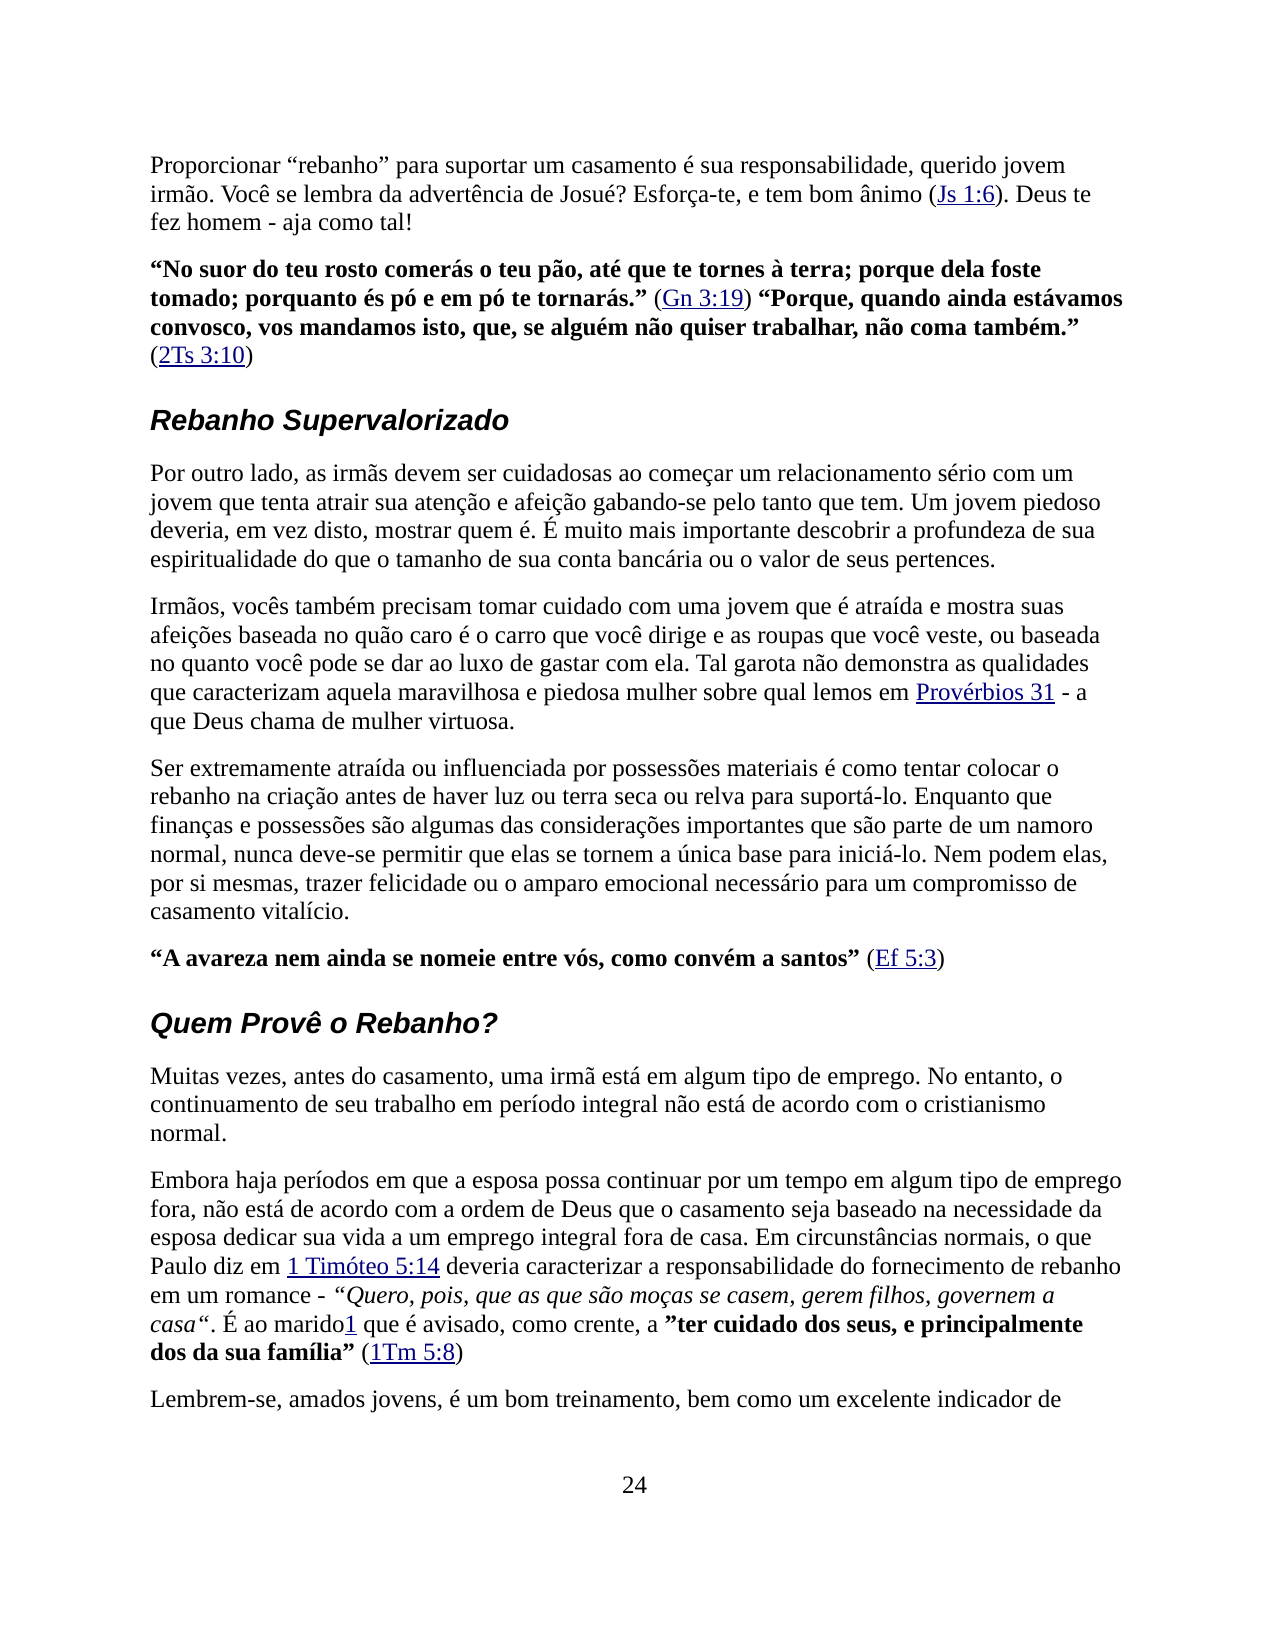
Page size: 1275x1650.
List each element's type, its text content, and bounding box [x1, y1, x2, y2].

text Por outro lado, as irmãs devem ser cuidadosas ao começar um relacionamento sério com um jovem que tenta atrair sua atenção e afeição gabando-se pelo tanto que tem. Um jovem piedoso deveria, em vez disto, mostrar quem é. É muito mais importante descobrir a profundeza de sua espiritualidade do que o tamanho de sua conta bancária ou o valor de seus pertences. [150, 458, 1125, 573]
text Muitas vezes, antes do casamento, uma irmã está em algum tipo de emprego. No entanto, o continuamento de seu trabalho em período integral não está de acordo com o cristianismo normal. [150, 1061, 1125, 1147]
text “A avareza nem ainda se nomeie entre vós, como convém a santos” (Ef 5:3) [150, 943, 1125, 972]
text Ser extremamente atraída ou influenciada por possessões materiais é como tentar colocar o rebanho na criação antes de haver luz ou terra seca ou relva para suportá-lo. Enquanto que finanças e possessões são algumas das considerações importantes que são parte de um namoro normal, nunca deve-se permitir que elas se tornem a única base para iniciá-lo. Nem podem elas, por si mesmas, trazer felicidade ou o amparo emocional necessário para um compromisso de casamento vitalício. [150, 753, 1125, 925]
text Irmãos, vocês também precisam tomar cuidado com uma jovem que é atraída e mostra suas afeições baseada no quão caro é o carro que você dirige e as roupas que você veste, ou baseada no quanto você pode se dar ao luxo de gastar com ela. Tal garota não demonstra as qualidades que caracterizam aquela maravilhosa e piedosa mulher sobre qual lemos em Provérbios 31 - a que Deus chama de mulher virtuosa. [150, 591, 1125, 735]
text “No suor do teu rosto comerás o teu pão, até que te tornes à terra; porque dela foste tomado; porquanto és pó e em pó te tornarás.” (Gn 3:19) “Porque, quando ainda estávamos convosco, vos mandamos isto, que, se alguém não quiser trabalhar, não coma também.” (2Ts 3:10) [150, 254, 1125, 369]
text Lembrem-se, amados jovens, é um bom treinamento, bem como um excelente indicador de [150, 1384, 1125, 1413]
text Proporcionar “rebanho” para suportar um casamento é sua responsabilidade, querido jovem irmão. Você se lembra da advertência de Josué? Esforça-te, e tem bom ânimo (Js 1:6). Deus te fez homem - aja como tal! [150, 150, 1125, 236]
subtitle Rebanho Supervalorizado [150, 403, 1125, 437]
subtitle Quem Provê o Rebanho? [150, 1006, 1125, 1039]
text Embora haja períodos em que a esposa possa continuar por um tempo em algum tipo de emprego fora, não está de acordo com a ordem de Deus que o casamento seja baseado na necessidade da esposa dedicar sua vida a um emprego integral fora de casa. Em circunstâncias normais, o que Paulo diz em 1 Timóteo 5:14 deveria caracterizar a responsabilidade do fornecimento de rebanho em um romance - “Quero, pois, que as que são moças se casem, gerem filhos, governem a casa“. É ao marido1 que é avisado, como crente, a ”ter cuidado dos seus, e principalmente dos da sua família” (1Tm 5:8) [150, 1165, 1125, 1366]
